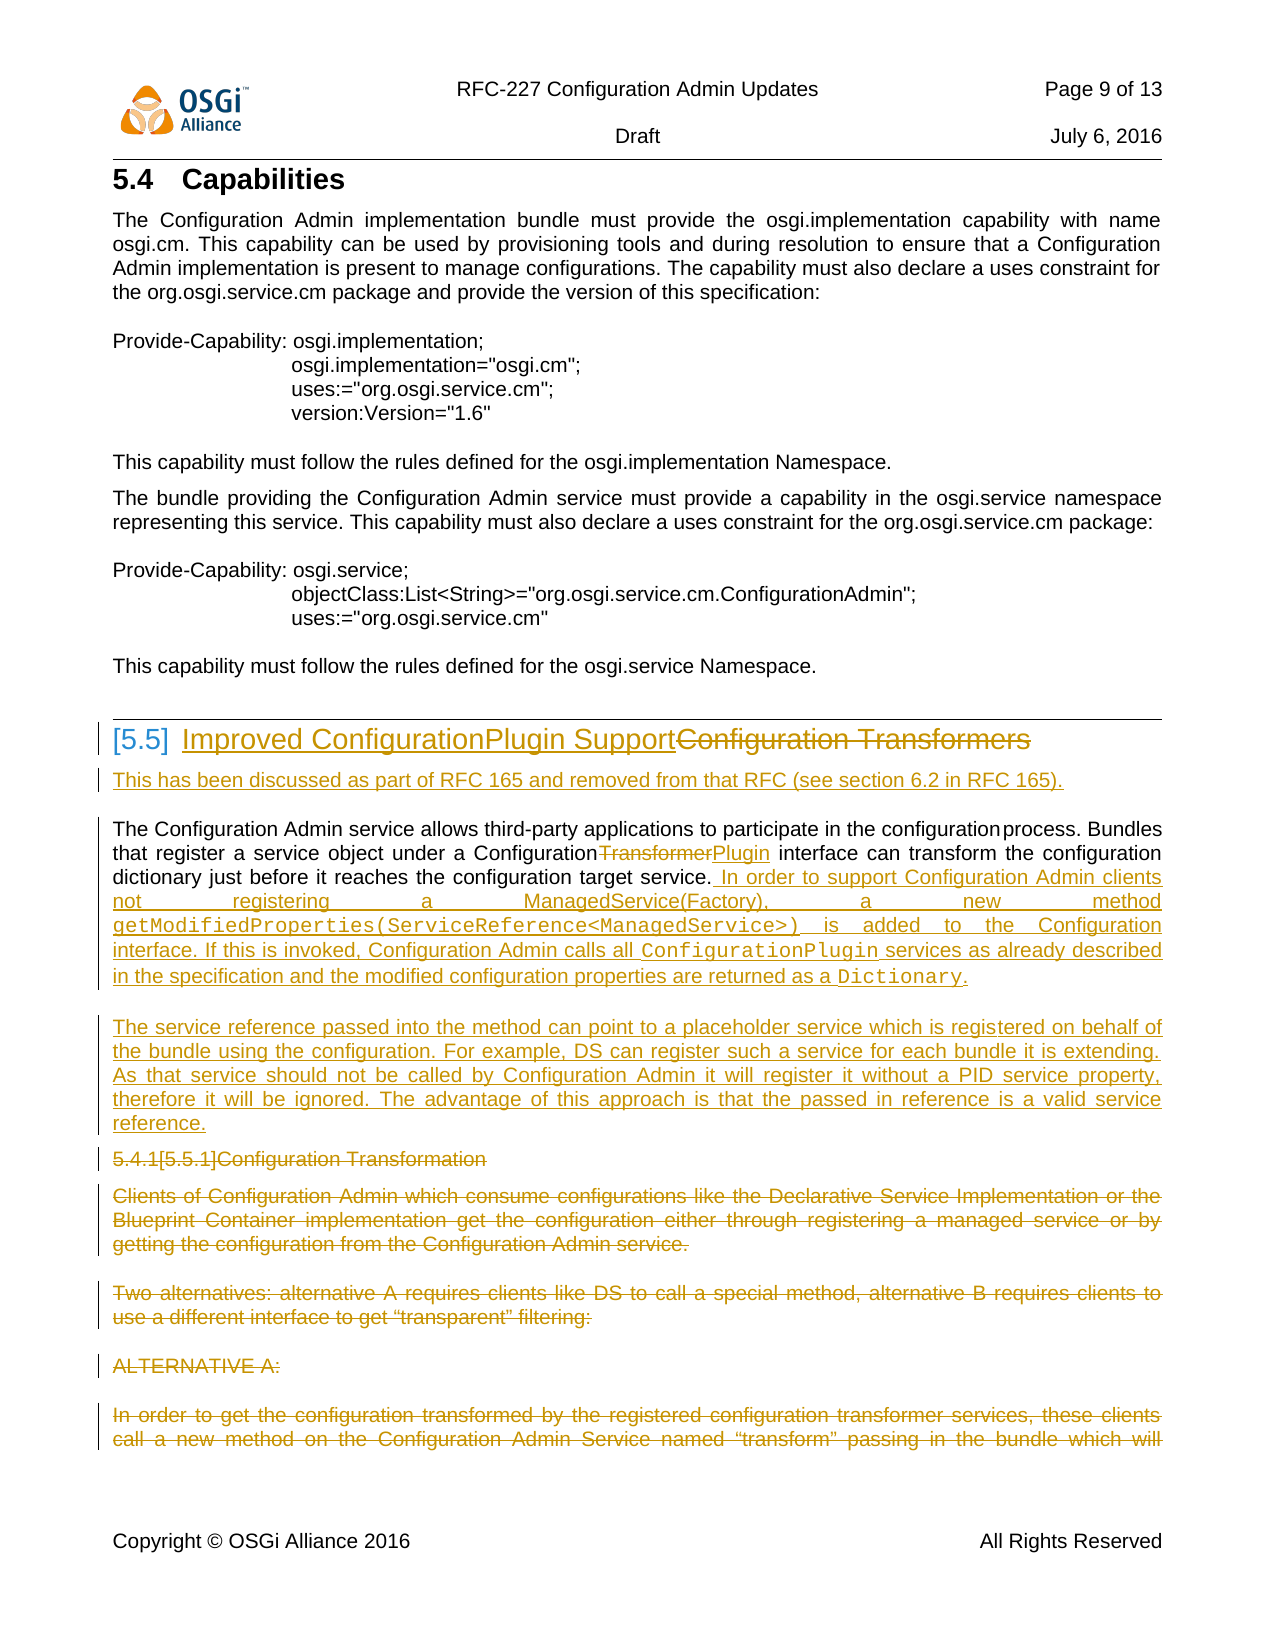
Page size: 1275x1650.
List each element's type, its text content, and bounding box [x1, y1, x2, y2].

text Provide-Capability: osgi.implementation; osgi.implementation="osgi.cm"; uses:="org.osgi.service.cm"; version:Version="1.6" [112, 329, 1162, 425]
subtitle Improved ConfigurationPlugin Support [112, 720, 1162, 755]
text getModifiedProperties(ServiceReference<ManagedService>) is added to the Configuration interface. If this is invoked, Configuration Admin calls all ConfigurationPlugin services as already described in the specification and the modified configuration properties are returned as a Dictionary. [112, 910, 1162, 990]
subtitle Capabilities [112, 160, 1162, 196]
text The Configuration Admin implementation bundle must provide the osgi.implementation capability with name osgi.cm. This capability can be used by provisioning tools and during resolution to ensure that a Configuration Admin implementation is present to manage configurations. The capability must also declare a uses constraint for the org.osgi.service.cm package and provide the version of this specification: [112, 208, 1162, 304]
text The service reference passed into the method can point to a placeholder service which is registered on behalf of [112, 1015, 1162, 1036]
text therefore it will be ignored. The advantage of this approach is that the passed in reference is a valid service [112, 1085, 1162, 1108]
text the bundle using the configuration. For example, DS can register such a service for each bundle it is extending. As that service should not be called by Configuration Admin it will register it without a PID service property, [112, 1037, 1162, 1084]
text uses:="org.osgi.service.cm" [112, 606, 1162, 630]
text This has been discussed as part of RFC 165 and removed from that RFC (see section 6.2 in RFC 165). [112, 768, 1162, 792]
text The bundle providing the Configuration Admin service must provide a capability in the osgi.service namespace representing this service. This capability must also declare a uses constraint for the org.osgi.service.cm package: [112, 486, 1162, 534]
text Provide-Capability: osgi.service; [112, 558, 1162, 582]
text reference. [112, 1109, 1162, 1135]
text objectClass:List<String>="org.osgi.service.cm.ConfigurationAdmin"; [112, 582, 1162, 606]
text This capability must follow the rules defined for the osgi.service Namespace. [112, 654, 1162, 678]
text The Configuration Admin service allows third-party applications to participate in the configurationprocess. Bundles that register a service object under a ConfigurationPlugin interface can transform the configuration dictionary just before it reaches the configuration target service. In order to support Configuration Admin clients not registering a ManagedService(Factory), a new method [112, 817, 1162, 909]
text This capability must follow the rules defined for the osgi.implementation Namespace. [112, 450, 1162, 474]
picture [113, 78, 257, 142]
